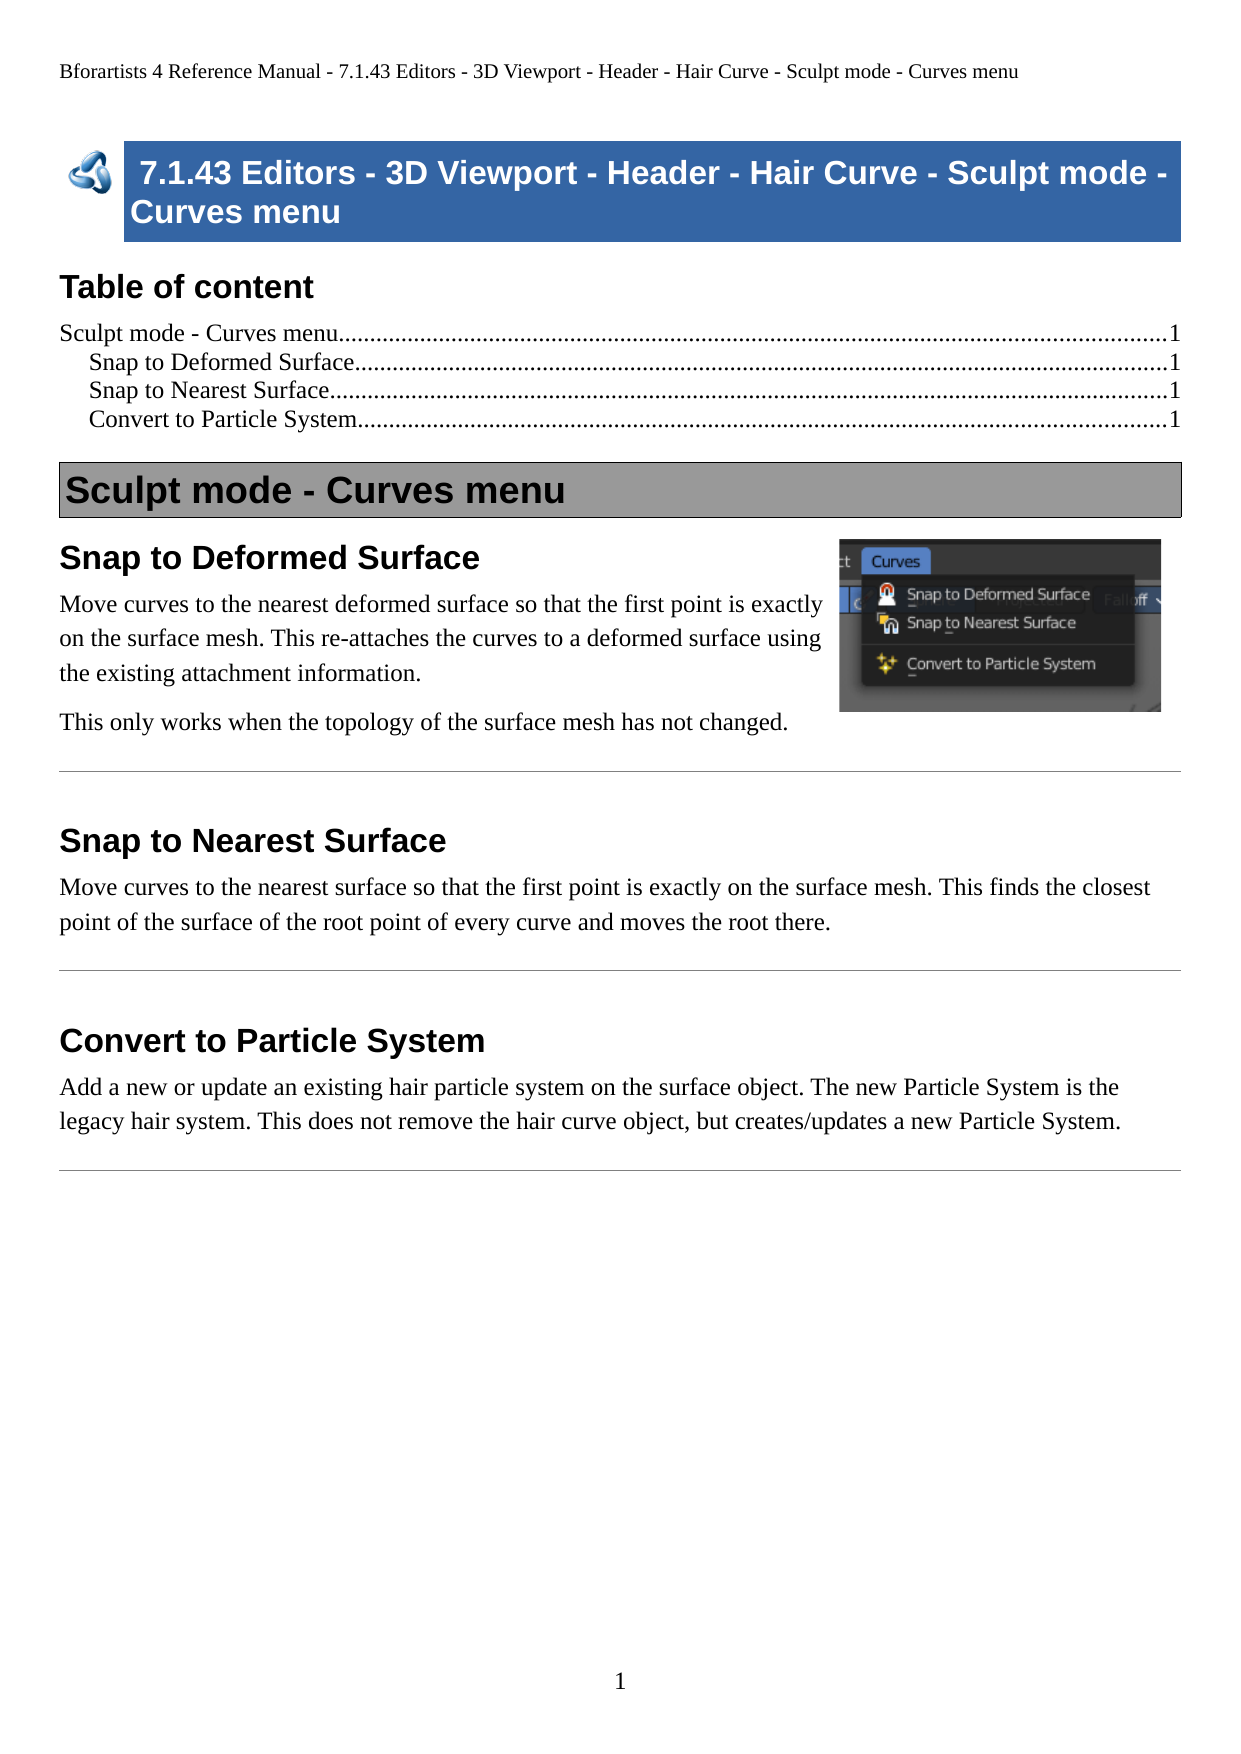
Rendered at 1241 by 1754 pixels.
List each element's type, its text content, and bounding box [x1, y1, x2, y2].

subtitle Convert to Particle System [59, 1021, 1181, 1059]
subtitle Snap to Deformed Surface [59, 538, 1181, 576]
picture [65, 147, 114, 197]
text Move curves to the nearest surface so that the first point is exactly on the surface mesh. This finds the closest point of the surface of the root point of every curve and moves the root there. [59, 872, 1181, 935]
text Move curves to the nearest deformed surface so that the first point is exactly on the surface mesh. This re-attaches the curves to a deformed surface using the existing attachment information. [59, 589, 839, 687]
subtitle Snap to Nearest Surface [59, 821, 1181, 860]
text This only works when the topology of the surface mesh has not changed. [59, 707, 1181, 736]
table_header 7.1.43 Editors - 3D Viewport - Header - Hair Curve - Sculpt mode - Curves menu [124, 141, 1181, 242]
table_header Sculpt mode - Curves menu [60, 463, 1181, 517]
text Sculpt mode - Curves menu 1 [59, 318, 1181, 347]
table_header [59, 141, 124, 242]
text Snap to Deformed Surface 1 [88, 347, 1181, 375]
text Snap to Nearest Surface 1 [88, 375, 1181, 404]
picture [839, 539, 1162, 712]
subtitle Table of content [59, 267, 1181, 305]
text Convert to Particle System 1 [88, 404, 1181, 433]
text Add a new or update an existing hair particle system on the surface object. The new Particle System is the legacy hair system. This does not remove the hair curve object, but creates/updates a new Particle System. [59, 1072, 1181, 1135]
